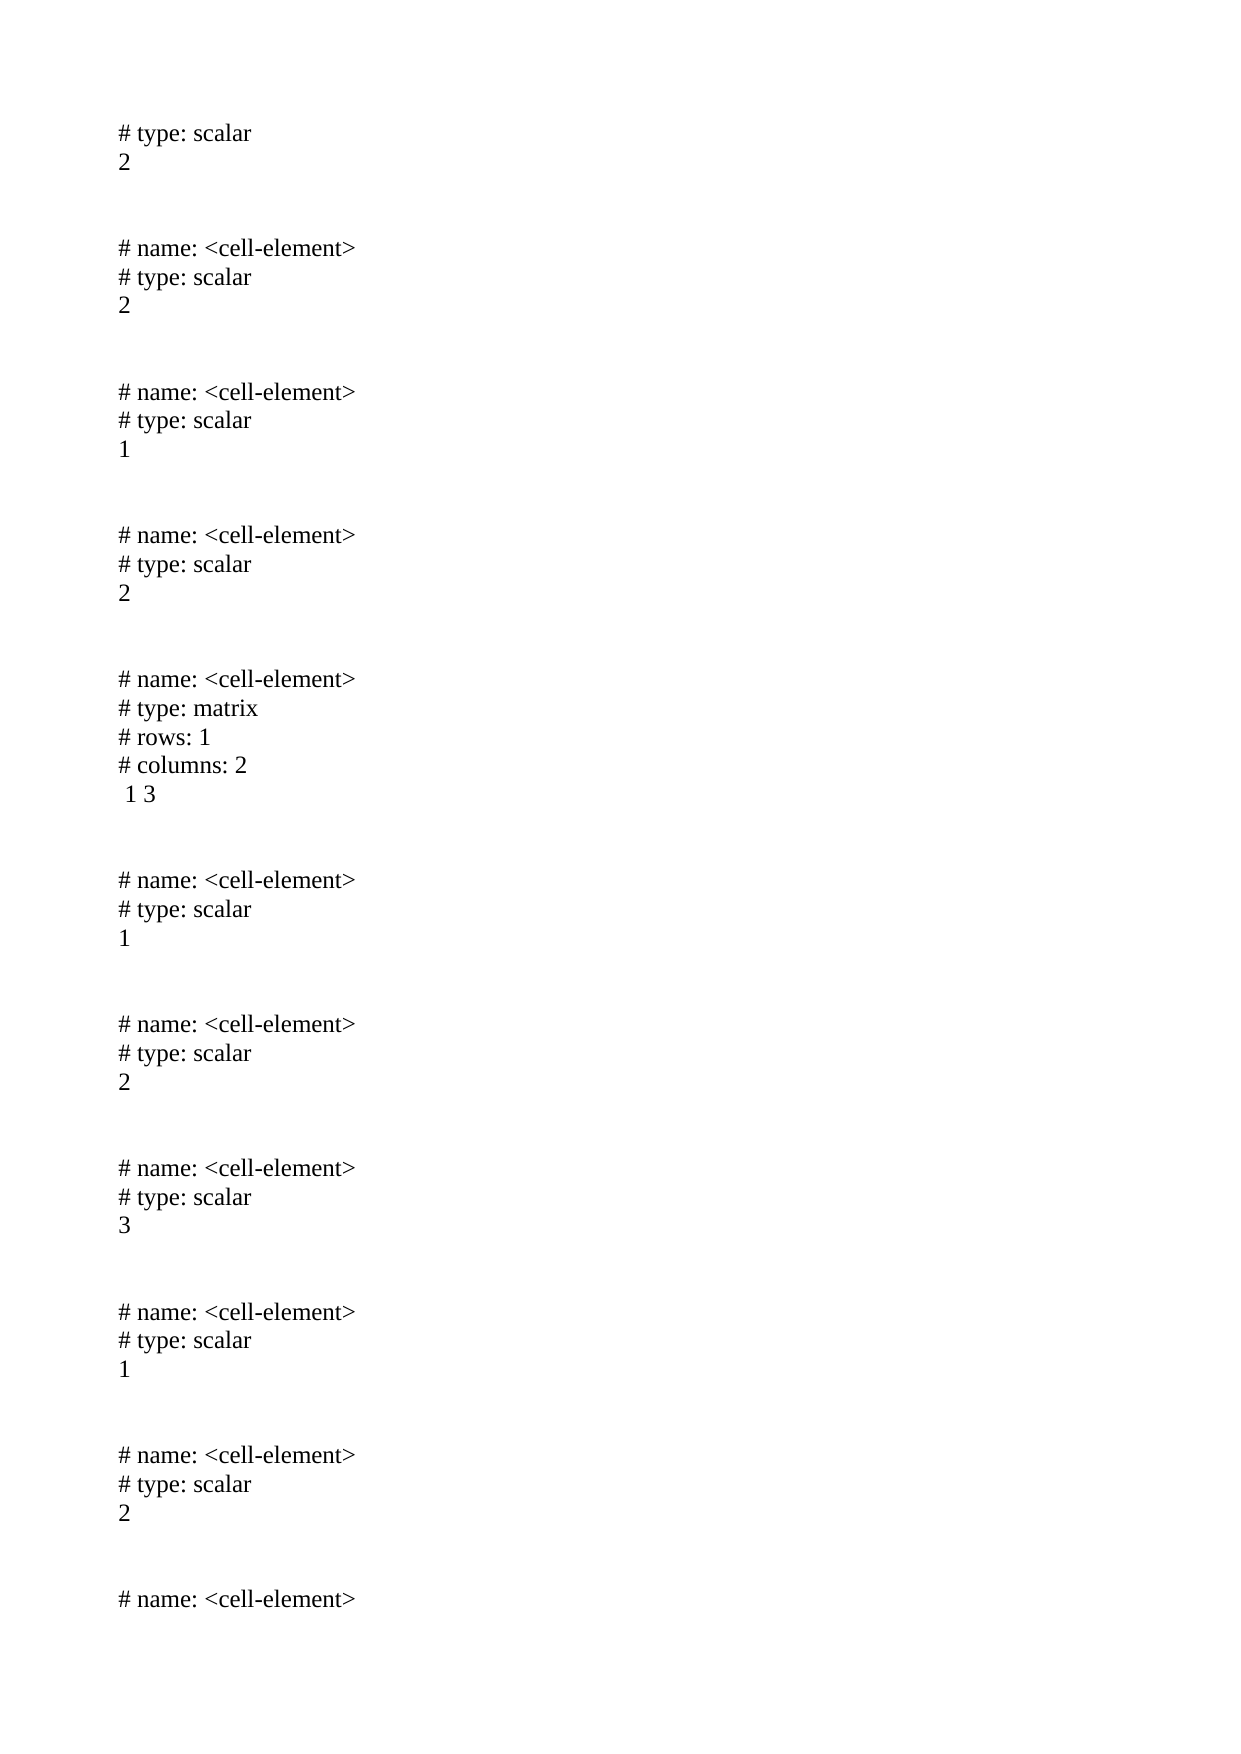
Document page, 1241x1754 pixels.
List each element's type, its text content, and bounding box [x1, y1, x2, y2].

text 3 [118, 1211, 1122, 1239]
text # type: scalar [118, 262, 1122, 291]
text 2 [118, 291, 1122, 319]
text 1 [118, 1354, 1122, 1383]
text 1 3 [118, 779, 1122, 808]
text # name: <cell-element> [118, 233, 1122, 262]
text # type: scalar [118, 1038, 1122, 1067]
text 2 [118, 1067, 1122, 1096]
text # name: <cell-element> [118, 521, 1122, 549]
text # type: scalar [118, 894, 1122, 923]
text # name: <cell-element> [118, 664, 1122, 693]
text 2 [118, 147, 1122, 176]
text # rows: 1 [118, 722, 1122, 751]
text 1 [118, 434, 1122, 463]
text # columns: 2 [118, 751, 1122, 779]
text # type: matrix [118, 693, 1122, 722]
text 2 [118, 578, 1122, 607]
text # name: <cell-element> [118, 1009, 1122, 1038]
text # name: <cell-element> [118, 1584, 1122, 1613]
text # type: scalar [118, 1469, 1122, 1498]
text # type: scalar [118, 118, 1122, 147]
text 2 [118, 1498, 1122, 1527]
text # name: <cell-element> [118, 1153, 1122, 1182]
text # type: scalar [118, 549, 1122, 578]
text # name: <cell-element> [118, 377, 1122, 406]
text # name: <cell-element> [118, 1441, 1122, 1469]
text # name: <cell-element> [118, 1297, 1122, 1326]
text # type: scalar [118, 1326, 1122, 1354]
text # name: <cell-element> [118, 866, 1122, 894]
text # type: scalar [118, 406, 1122, 434]
text 1 [118, 923, 1122, 952]
text # type: scalar [118, 1182, 1122, 1211]
